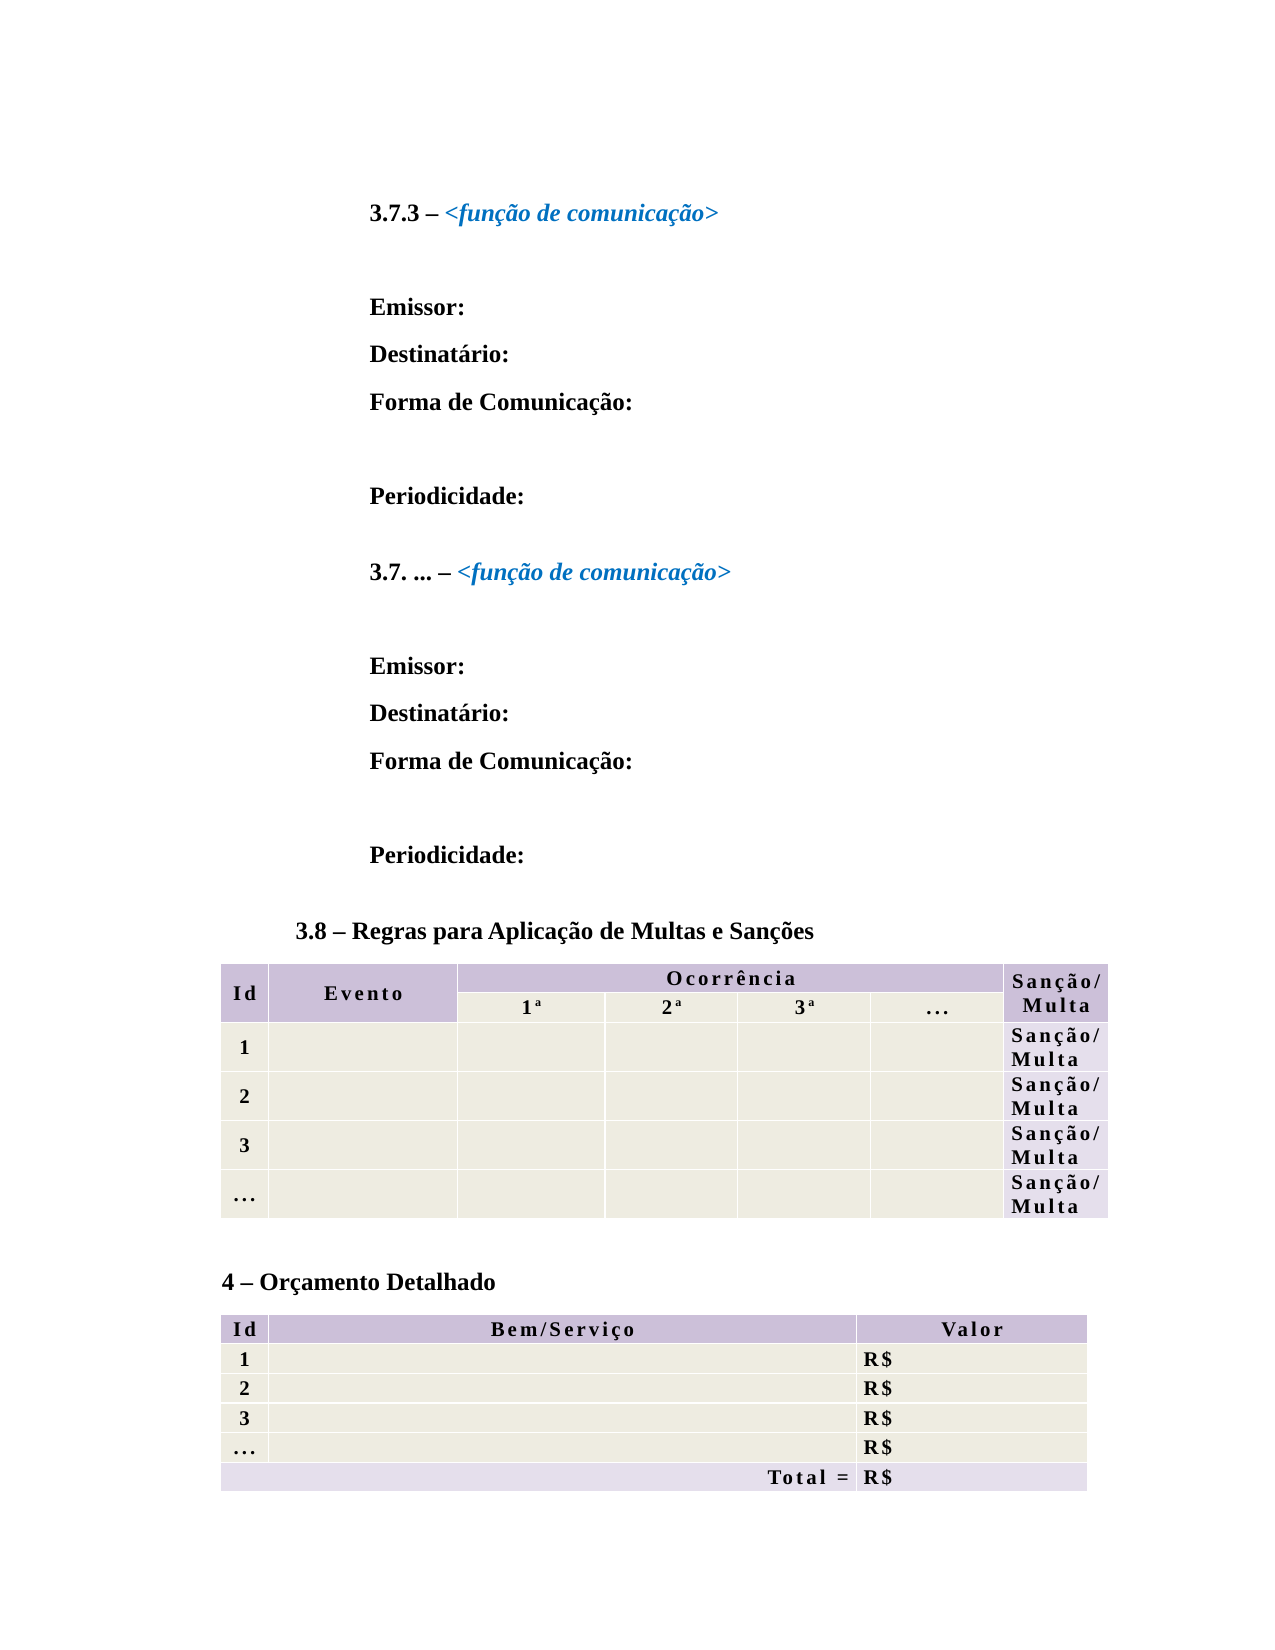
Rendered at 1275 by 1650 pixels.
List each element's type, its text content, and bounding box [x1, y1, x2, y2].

table_cell Sanção/Multa [1004, 1170, 1108, 1218]
table_cell [458, 1121, 604, 1169]
table_cell 1 [221, 1344, 268, 1373]
table_cell 2 [221, 1072, 268, 1120]
table_cell R$ [857, 1404, 1087, 1432]
table_cell [738, 1023, 870, 1071]
table_cell R$ [857, 1374, 1087, 1402]
text Periodicidade: [295, 480, 1125, 510]
table_header Ocorrência [458, 964, 1003, 992]
text Destinatário: [295, 698, 1125, 727]
table_header Bem/Serviço [269, 1315, 856, 1343]
table_cell R$ [857, 1344, 1087, 1373]
table_cell 3 [221, 1404, 268, 1432]
table_cell ... [871, 993, 1003, 1022]
text 4 – Orçamento Detalhado [222, 1267, 1125, 1296]
table_cell ... [221, 1433, 268, 1462]
table_cell Total = [221, 1463, 856, 1491]
table_header Evento [269, 964, 457, 1022]
table_cell R$ [857, 1433, 1087, 1462]
table_cell 2a [606, 993, 737, 1022]
table_header Id [221, 1315, 268, 1343]
table_cell [871, 1072, 1003, 1120]
text Forma de Comunicação: [295, 745, 1125, 774]
table_cell 3a [738, 993, 870, 1022]
table_header Id [221, 964, 268, 1022]
table_cell [269, 1344, 856, 1373]
table_cell [738, 1072, 870, 1120]
table_cell [606, 1072, 737, 1120]
text Emissor: [295, 292, 1125, 321]
table_cell Sanção/Multa [1004, 1121, 1108, 1169]
table_cell 2 [221, 1374, 268, 1402]
table_cell [458, 1023, 604, 1071]
table_cell [606, 1023, 737, 1071]
table_cell [269, 1404, 856, 1432]
text Emissor: [295, 651, 1125, 680]
table_cell ... [221, 1170, 268, 1218]
table_cell [269, 1023, 457, 1071]
table_cell Sanção/Multa [1004, 1023, 1108, 1071]
table_cell [269, 1121, 457, 1169]
text 3.7.3 – <função de comunicação> [295, 197, 1125, 227]
table_cell [738, 1170, 870, 1218]
table_cell R$ [857, 1463, 1087, 1491]
table_cell [871, 1023, 1003, 1071]
table_cell [606, 1170, 737, 1218]
table_cell [458, 1170, 604, 1218]
table_header Valor [857, 1315, 1087, 1343]
table_cell [871, 1121, 1003, 1169]
text 3.8 – Regras para Aplicação de Multas e Sanções [222, 915, 1125, 945]
table_cell [269, 1170, 457, 1218]
table_cell 1 [221, 1023, 268, 1071]
table_cell [269, 1072, 457, 1120]
table_cell [871, 1170, 1003, 1218]
table_cell [458, 1072, 604, 1120]
text Periodicidade: [295, 839, 1125, 869]
text Destinatário: [295, 339, 1125, 368]
table_header Sanção/Multa [1004, 964, 1108, 1022]
table_cell [606, 1121, 737, 1169]
table_cell [269, 1433, 856, 1462]
table_cell [738, 1121, 870, 1169]
table_cell [269, 1374, 856, 1402]
text Forma de Comunicação: [295, 386, 1125, 415]
table_cell Sanção/Multa [1004, 1072, 1108, 1120]
table_cell 1a [458, 993, 604, 1022]
text 3.7. ... – <função de comunicação> [295, 556, 1125, 586]
table_cell 3 [221, 1121, 268, 1169]
